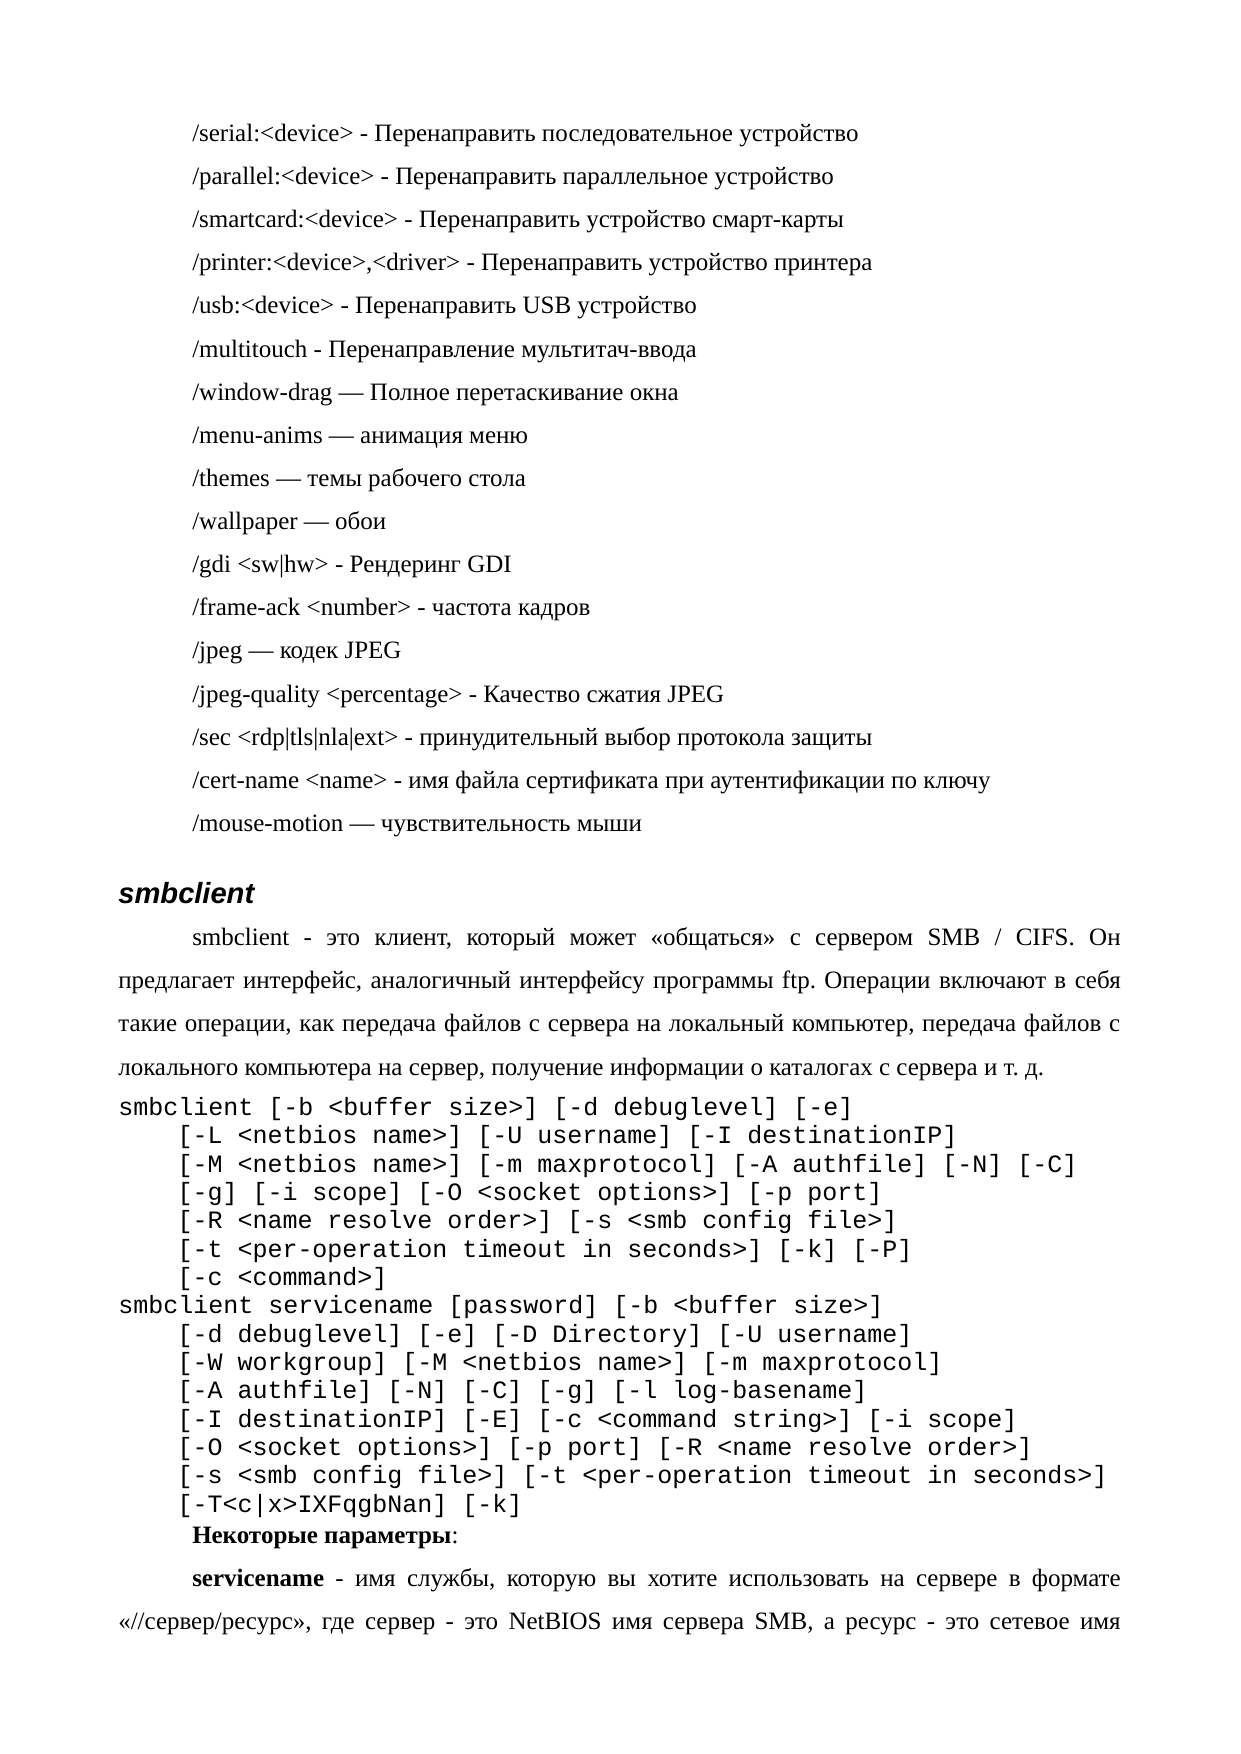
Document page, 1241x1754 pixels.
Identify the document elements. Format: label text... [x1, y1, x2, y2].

text /mouse-motion — чувствительность мыши [118, 808, 1122, 837]
text /wallpaper — обои [118, 506, 1122, 535]
text smbclient servicename [password] [-b <buffer size>] [-d debuglevel] [-e] [-D Directory] [-U username] [-W workgroup] [-M <netbios name>] [-m maxprotocol] [-A authfile] [-N] [-C] [-g] [-l log-basename] [-I destinationIP] [-E] [-c <command string>] [-i scope] [-O <socket options>] [-p port] [-R <name resolve order>] [-s <smb config file>] [-t <per-operation timeout in seconds>] [-T<c|x>IXFqgbNan] [-k] [118, 1293, 1122, 1520]
text /jpeg-quality <percentage> - Качество сжатия JPEG [118, 679, 1122, 707]
text /menu-anims — анимация меню [118, 420, 1122, 449]
text /frame-ack <number> - частота кадров [118, 592, 1122, 621]
text /printer:<device>,<driver> - Перенаправить устройство принтера [118, 247, 1122, 276]
subtitle smbclient [118, 876, 1122, 910]
text /cert-name <name> - имя файла сертификата при аутентификации по ключу [118, 765, 1122, 794]
text /sec <rdp|tls|nla|ext> - принудительный выбор протокола защиты [118, 722, 1122, 751]
text smbclient - это клиент, который может «общаться» с сервером SMB / CIFS. Он предлагает интерфейс, аналогичный интерфейсу программы ftp. Операции включают в себя такие операции, как передача файлов с сервера на локальный компьютер, передача файлов с локального компьютера на сервер, получение информации о каталогах с сервера и т. д. [118, 922, 1122, 1080]
text /serial:<device> - Перенаправить последовательное устройство [118, 118, 1122, 147]
text /themes — темы рабочего стола [118, 463, 1122, 492]
text Некоторые параметры: [118, 1520, 1122, 1548]
text /window-drag — Полное перетаскивание окна [118, 377, 1122, 406]
text /smartcard:<device> - Перенаправить устройство смарт-карты [118, 204, 1122, 233]
text smbclient [-b <buffer size>] [-d debuglevel] [-e] [-L <netbios name>] [-U username] [-I destinationIP] [-M <netbios name>] [-m maxprotocol] [-A authfile] [-N] [-C] [-g] [-i scope] [-O <socket options>] [-p port] [-R <name resolve order>] [-s <smb config file>] [-t <per-operation timeout in seconds>] [-k] [-P] [-c <command>] [118, 1095, 1122, 1293]
text /usb:<device> - Перенаправить USB устройство [118, 291, 1122, 319]
text /jpeg — кодек JPEG [118, 636, 1122, 664]
text /parallel:<device> - Перенаправить параллельное устройство [118, 161, 1122, 190]
text /multitouch - Перенаправление мультитач-ввода [118, 334, 1122, 362]
text servicename - имя службы, которую вы хотите использовать на сервере в формате «//сервер/ресурс», где сервер - это NetBIOS имя сервера SMB, а ресурс - это сетевое имя [118, 1563, 1122, 1635]
text /gdi <sw|hw> - Рендеринг GDI [118, 549, 1122, 578]
